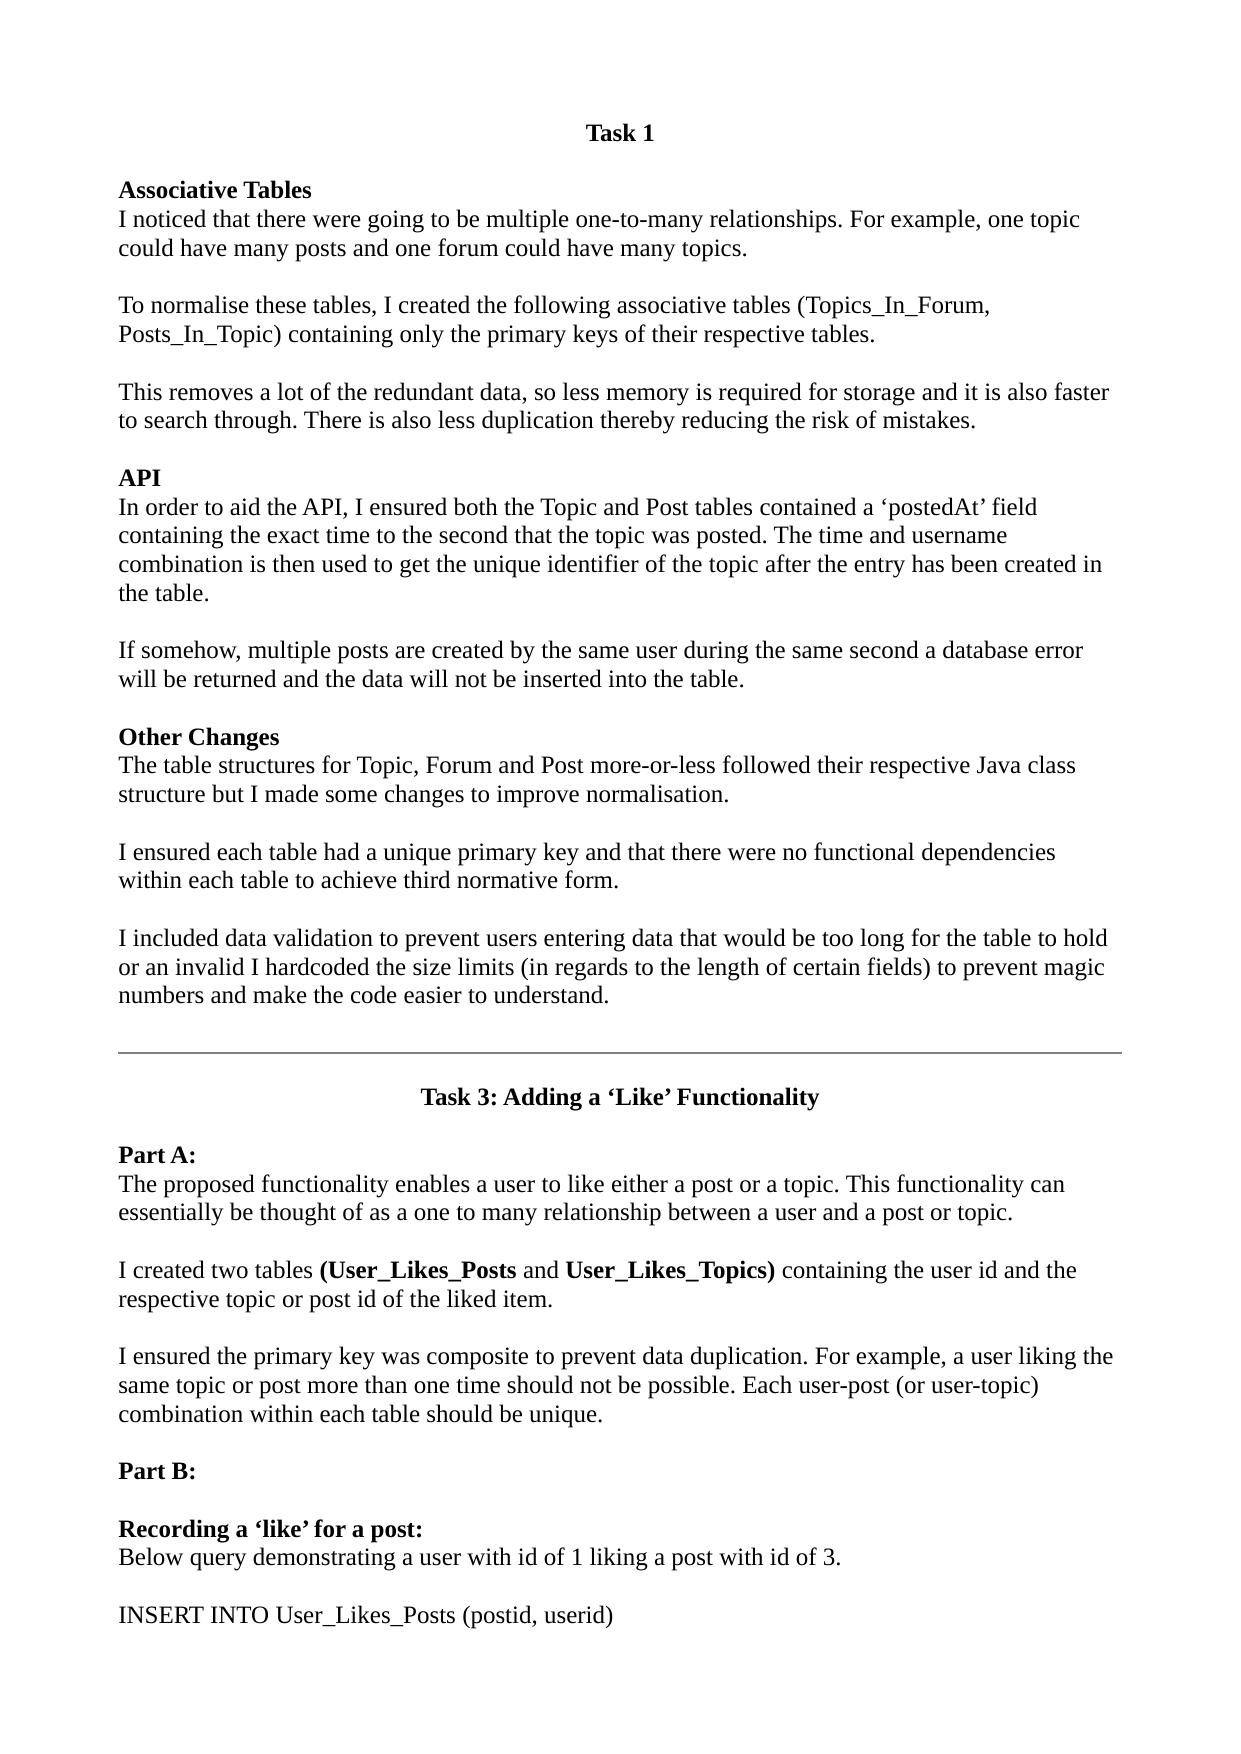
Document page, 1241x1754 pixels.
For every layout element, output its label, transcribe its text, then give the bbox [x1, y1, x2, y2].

text I ensured each table had a unique primary key and that there were no functional dependencies within each table to achieve third normative form. [118, 837, 1122, 894]
text I included data validation to prevent users entering data that would be too long for the table to hold or an invalid I hardcoded the size limits (in regards to the length of certain fields) to prevent magic numbers and make the code easier to understand. [118, 923, 1122, 1009]
text Task 1 [118, 118, 1122, 147]
text The table structures for Topic, Forum and Post more-or-less followed their respective Java class structure but I made some changes to improve normalisation. [118, 751, 1122, 808]
text Below query demonstrating a user with id of 1 liking a post with id of 3. [118, 1542, 1122, 1571]
text The proposed functionality enables a user to like either a post or a topic. This functionality can essentially be thought of as a one to many relationship between a user and a post or topic. [118, 1169, 1122, 1226]
text I noticed that there were going to be multiple one-to-many relationships. For example, one topic could have many posts and one forum could have many topics. [118, 204, 1122, 262]
text Associative Tables [118, 176, 1122, 204]
text Task 3: Adding a ‘Like’ Functionality [118, 1082, 1122, 1111]
text This removes a lot of the redundant data, so less memory is required for storage and it is also faster to search through. There is also less duplication thereby reducing the risk of mistakes. [118, 377, 1122, 434]
text INSERT INTO User_Likes_Posts (postid, userid) [118, 1600, 1122, 1629]
text I created two tables (User_Likes_Posts and User_Likes_Topics) containing the user id and the respective topic or post id of the liked item. [118, 1255, 1122, 1312]
text API [118, 463, 1122, 492]
text I ensured the primary key was composite to prevent data duplication. For example, a user liking the same topic or post more than one time should not be possible. Each user-post (or user-topic) combination within each table should be unique. [118, 1341, 1122, 1427]
text Part B: [118, 1456, 1122, 1485]
text To normalise these tables, I created the following associative tables (Topics_In_Forum, Posts_In_Topic) containing only the primary keys of their respective tables. [118, 291, 1122, 348]
text Other Changes [118, 722, 1122, 751]
text Recording a ‘like’ for a post: [118, 1514, 1122, 1542]
text If somehow, multiple posts are created by the same user during the same second a database error will be returned and the data will not be inserted into the table. [118, 636, 1122, 693]
text Part A: [118, 1140, 1122, 1169]
text In order to aid the API, I ensured both the Topic and Post tables contained a ‘postedAt’ field containing the exact time to the second that the topic was posted. The time and username combination is then used to get the unique identifier of the topic after the entry has been created in the table. [118, 492, 1122, 607]
